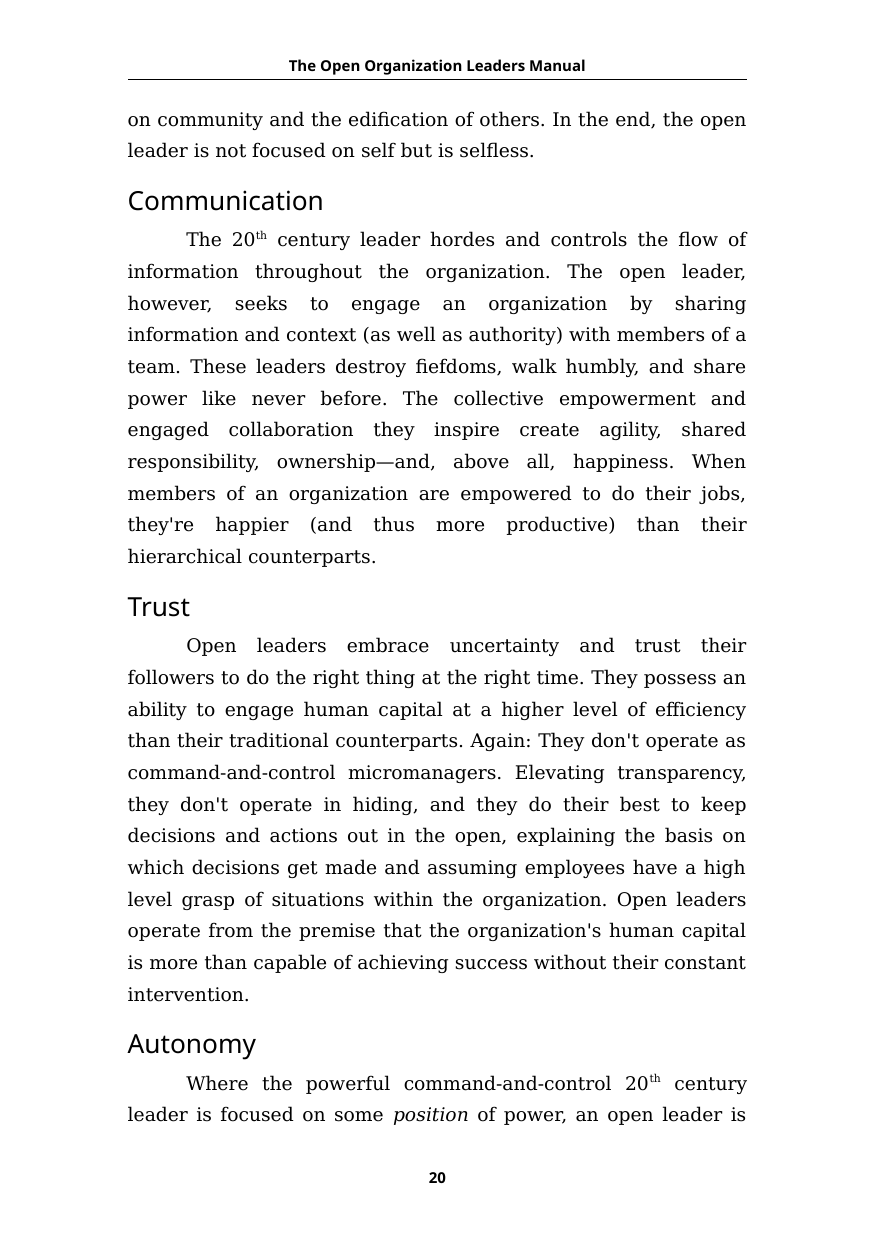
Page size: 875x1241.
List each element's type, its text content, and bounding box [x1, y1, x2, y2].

text The 20th century leader hordes and controls the flow of information throughout the organization. The open leader, however, seeks to engage an organization by sharing information and context (as well as authority) with members of a team. These leaders destroy fiefdoms, walk humbly, and share power like never before. The collective empowerment and engaged collaboration they inspire create agility, shared responsibility, ownership—and, above all, happiness. When members of an organization are empowered to do their jobs, they're happier (and thus more productive) than their hierarchical counterparts. [127, 229, 747, 568]
text Where the powerful command-and-control 20th century leader is focused on some position of power, an open leader is [127, 1073, 747, 1126]
subtitle Autonomy [127, 1030, 747, 1060]
text on community and the edification of others. In the end, the open leader is not focused on self but is selfless. [127, 109, 747, 162]
subtitle Trust [127, 592, 747, 623]
subtitle Communication [127, 187, 747, 217]
text Open leaders embrace uncertainty and trust their followers to do the right thing at the right time. They possess an ability to engage human capital at a higher level of efficiency than their traditional counterparts. Again: They don't operate as command-and-control micromanagers. Elevating transparency, they don't operate in hiding, and they do their best to keep decisions and actions out in the open, explaining the basis on which decisions get made and assuming employees have a high level grasp of situations within the organization. Open leaders operate from the premise that the organization's human capital is more than capable of achieving success without their constant intervention. [127, 635, 747, 1005]
